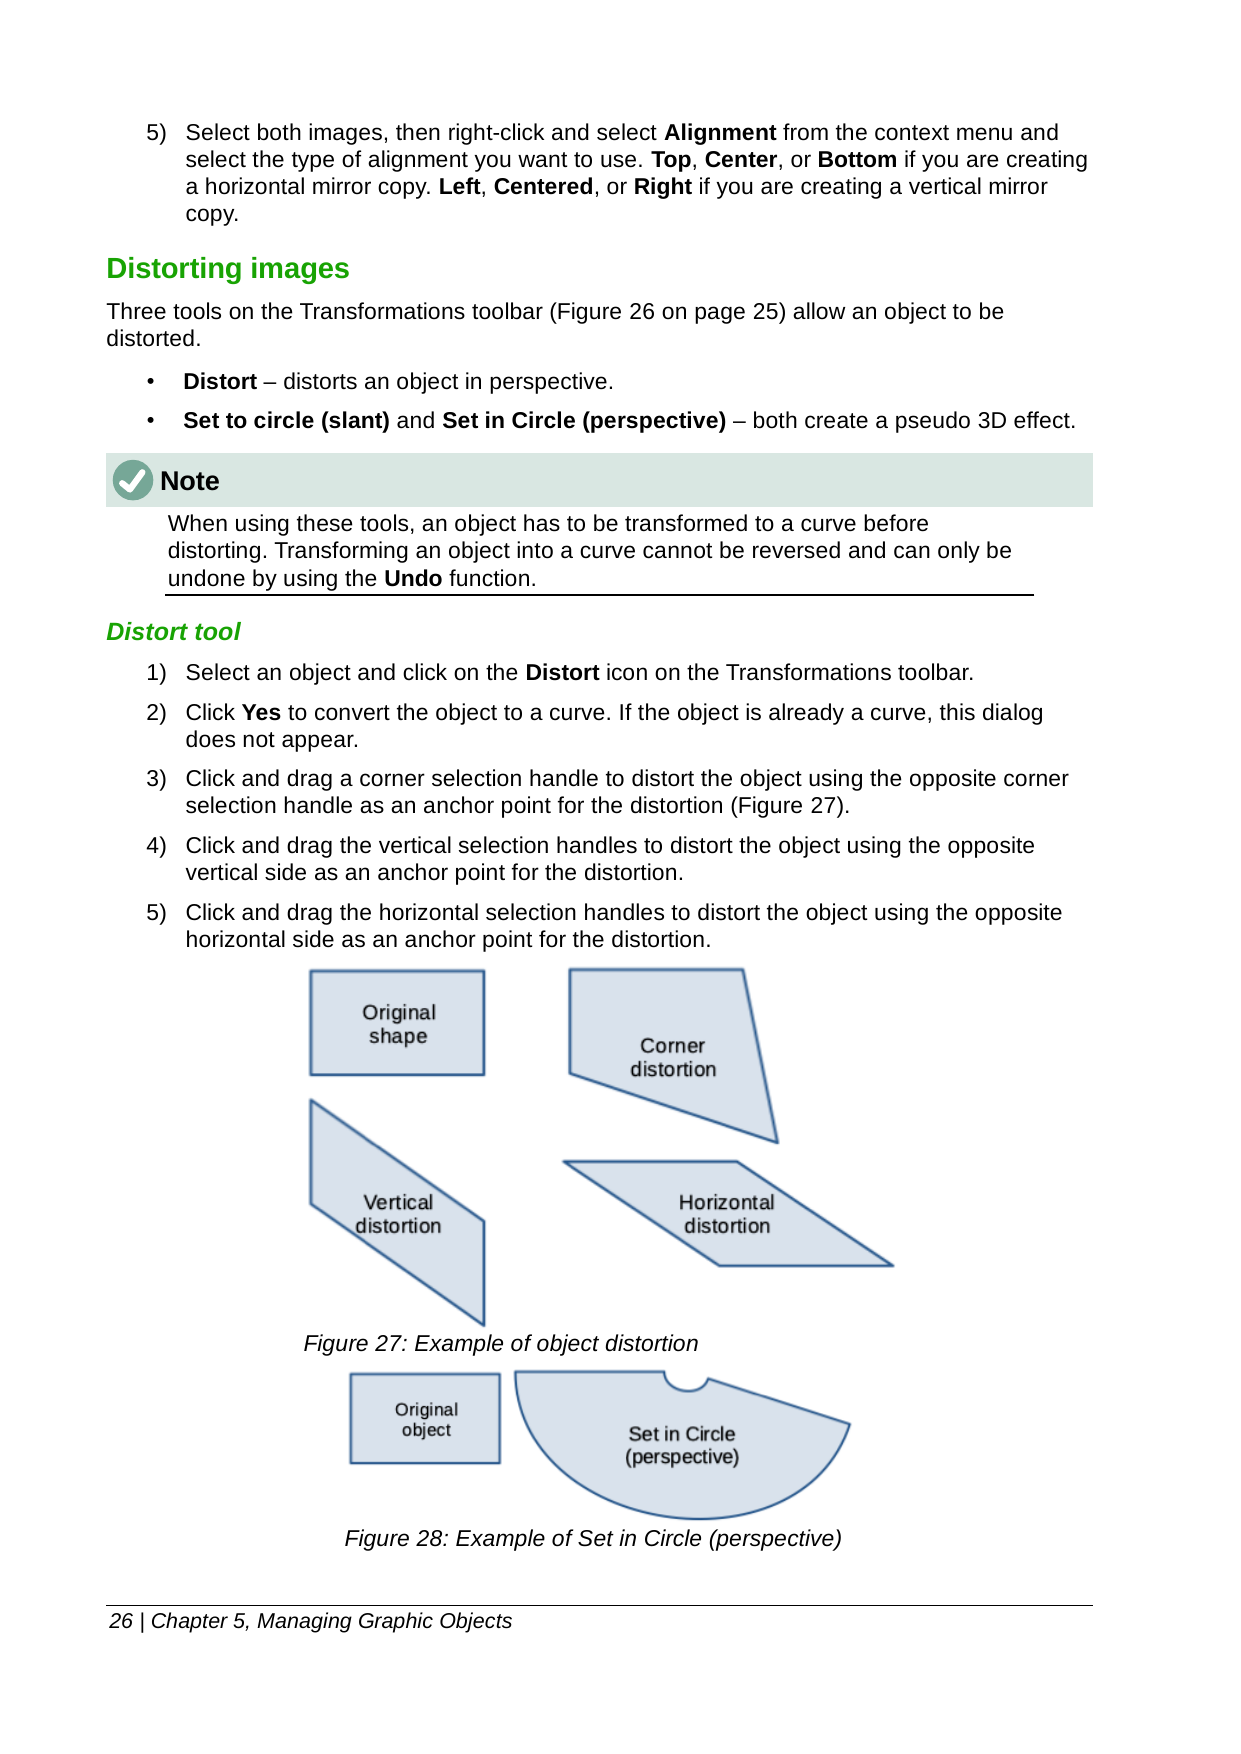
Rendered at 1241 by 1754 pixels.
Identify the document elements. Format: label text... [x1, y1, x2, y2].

list Click and drag the horizontal selection handles to distort the object using the opposite horizontal side as an anchor point for the distortion. [167, 898, 1093, 952]
picture [303, 964, 896, 1330]
list Click Yes to convert the object to a curve. If the object is already a curve, this dialog does not appear. [167, 698, 1093, 752]
list Select an object and click on the Distort icon on the Transformations toolbar. [167, 658, 1093, 685]
text When using these tools, an object has to be transformed to a curve before distorting. Transforming an object into a curve cannot be reversed and can only be undone by using the Undo function. [164, 507, 1034, 596]
text Figure 28: Example of Set in Circle (perspective) [344, 1525, 854, 1552]
subtitle Distort tool [106, 617, 1093, 646]
list Distort – distorts an object in perspective. [144, 364, 1093, 394]
text Three tools on the Transformations toolbar (Figure 26 on page 25) allow an object to be distorted. [106, 297, 1093, 352]
list Select both images, then right-click and select Alignment from the context menu and select the type of alignment you want to use. Top, Center, or Bottom if you are creating a horizontal mirror copy. Left, Centered, or Right if you are creating a vertical mirror copy. [167, 118, 1093, 226]
text Figure 27: Example of object distortion [303, 1330, 896, 1356]
list Set to circle (slant) and Set in Circle (perspective) – both create a pseudo 3D effect. [144, 404, 1093, 437]
subtitle Note [106, 453, 1093, 507]
subtitle Distorting images [106, 251, 1093, 285]
list Click and drag the vertical selection handles to distort the object using the opposite vertical side as an anchor point for the distortion. [167, 831, 1093, 885]
picture [344, 1368, 855, 1525]
list Click and drag a corner selection handle to distort the object using the opposite corner selection handle as an anchor point for the distortion (Figure 27). [167, 764, 1093, 819]
